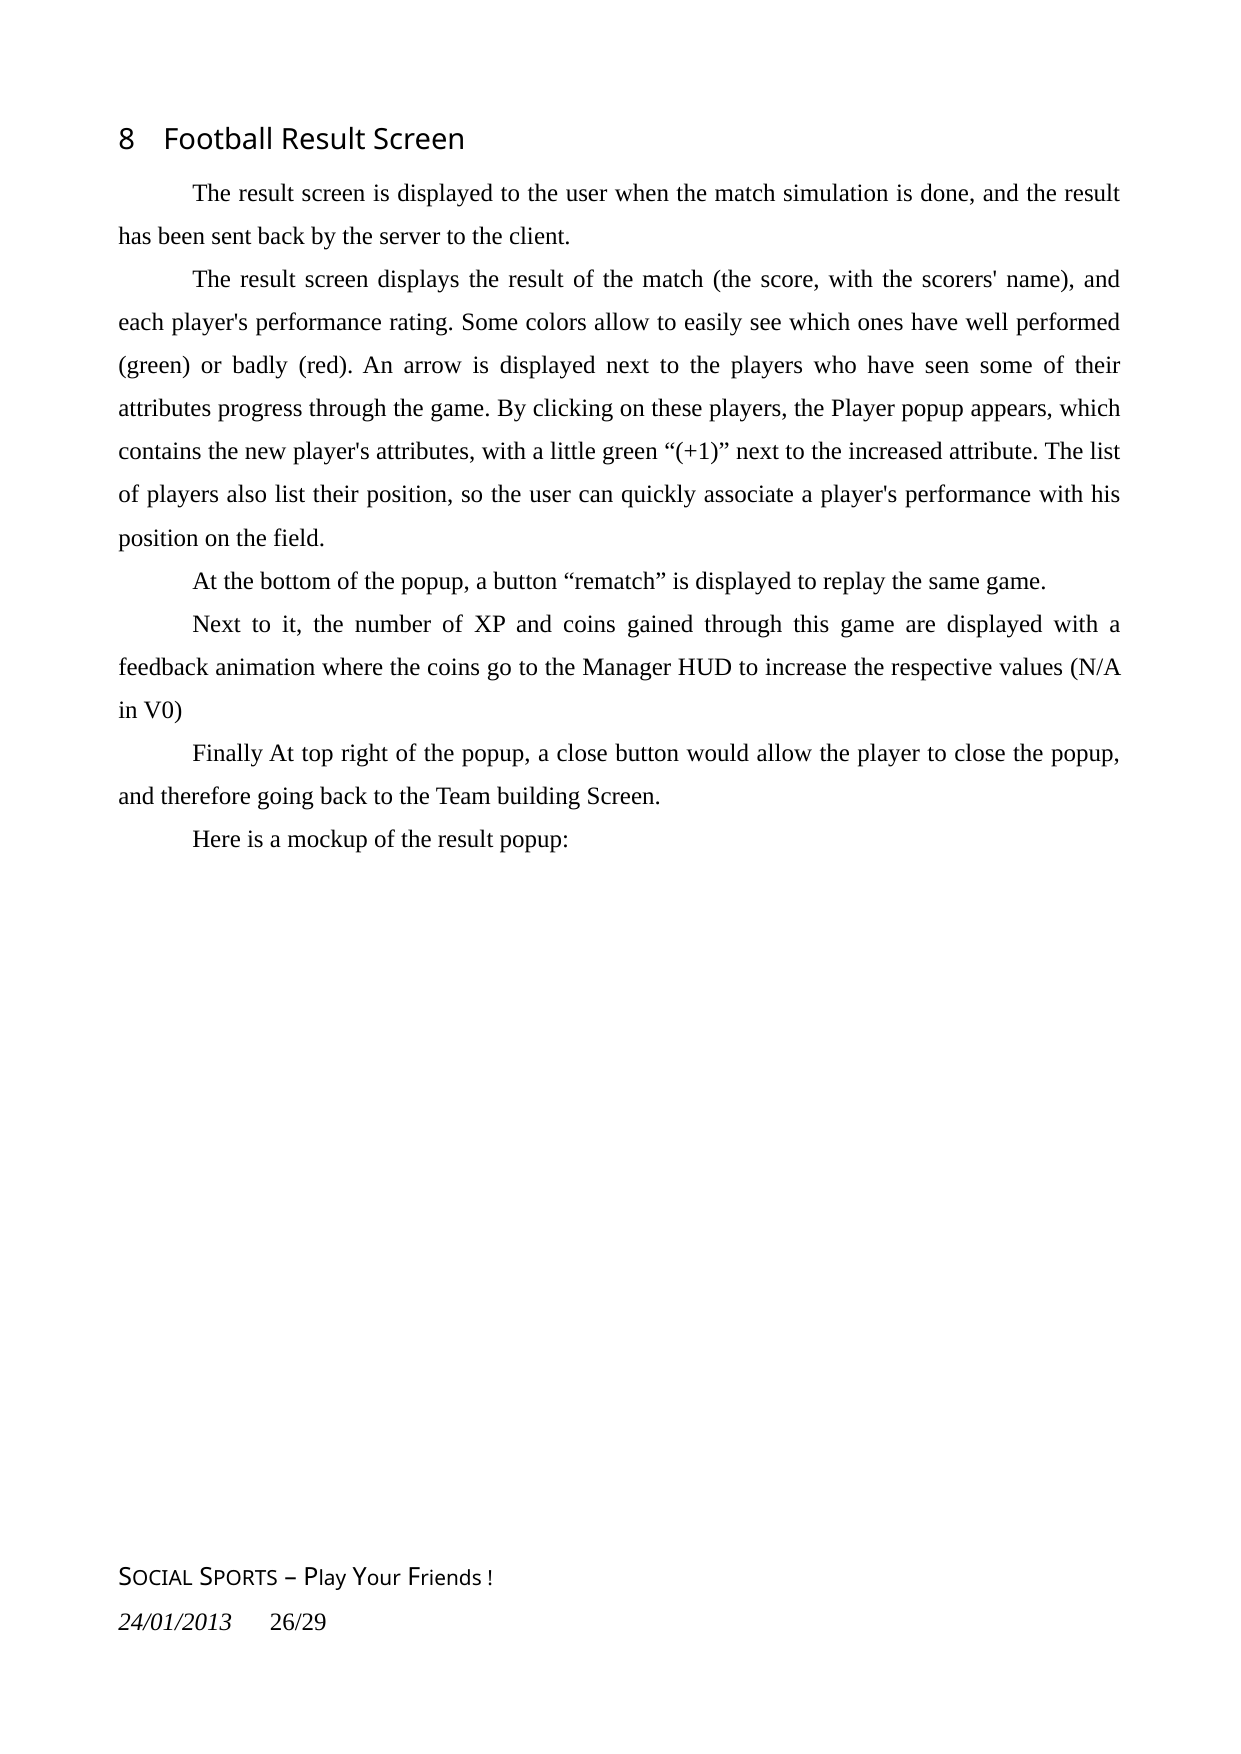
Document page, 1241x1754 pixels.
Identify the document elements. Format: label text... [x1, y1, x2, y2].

subtitle Football Result Screen [118, 118, 1122, 158]
text The result screen is displayed to the user when the match simulation is done, and the result has been sent back by the server to the client. [118, 178, 1122, 249]
text Here is a mockup of the result popup: [118, 824, 1122, 853]
text The result screen displays the result of the match (the score, with the scorers' name), and each player's performance rating. Some colors allow to easily see which ones have well performed (green) or badly (red). An arrow is displayed next to the players who have seen some of their attributes progress through the game. By clicking on these players, the Player popup appears, which contains the new player's attributes, with a little green “(+1)” next to the increased attribute. The list of players also list their position, so the user can quickly associate a player's performance with his position on the field. [118, 264, 1122, 551]
text At the bottom of the popup, a button “rematch” is displayed to replay the same game. [118, 566, 1122, 594]
text Next to it, the number of XP and coins gained through this game are displayed with a feedback animation where the coins go to the Manager HUD to increase the respective values (N/A in V0) [118, 609, 1122, 724]
text Finally At top right of the popup, a close button would allow the player to close the popup, and therefore going back to the Team building Screen. [118, 738, 1122, 810]
